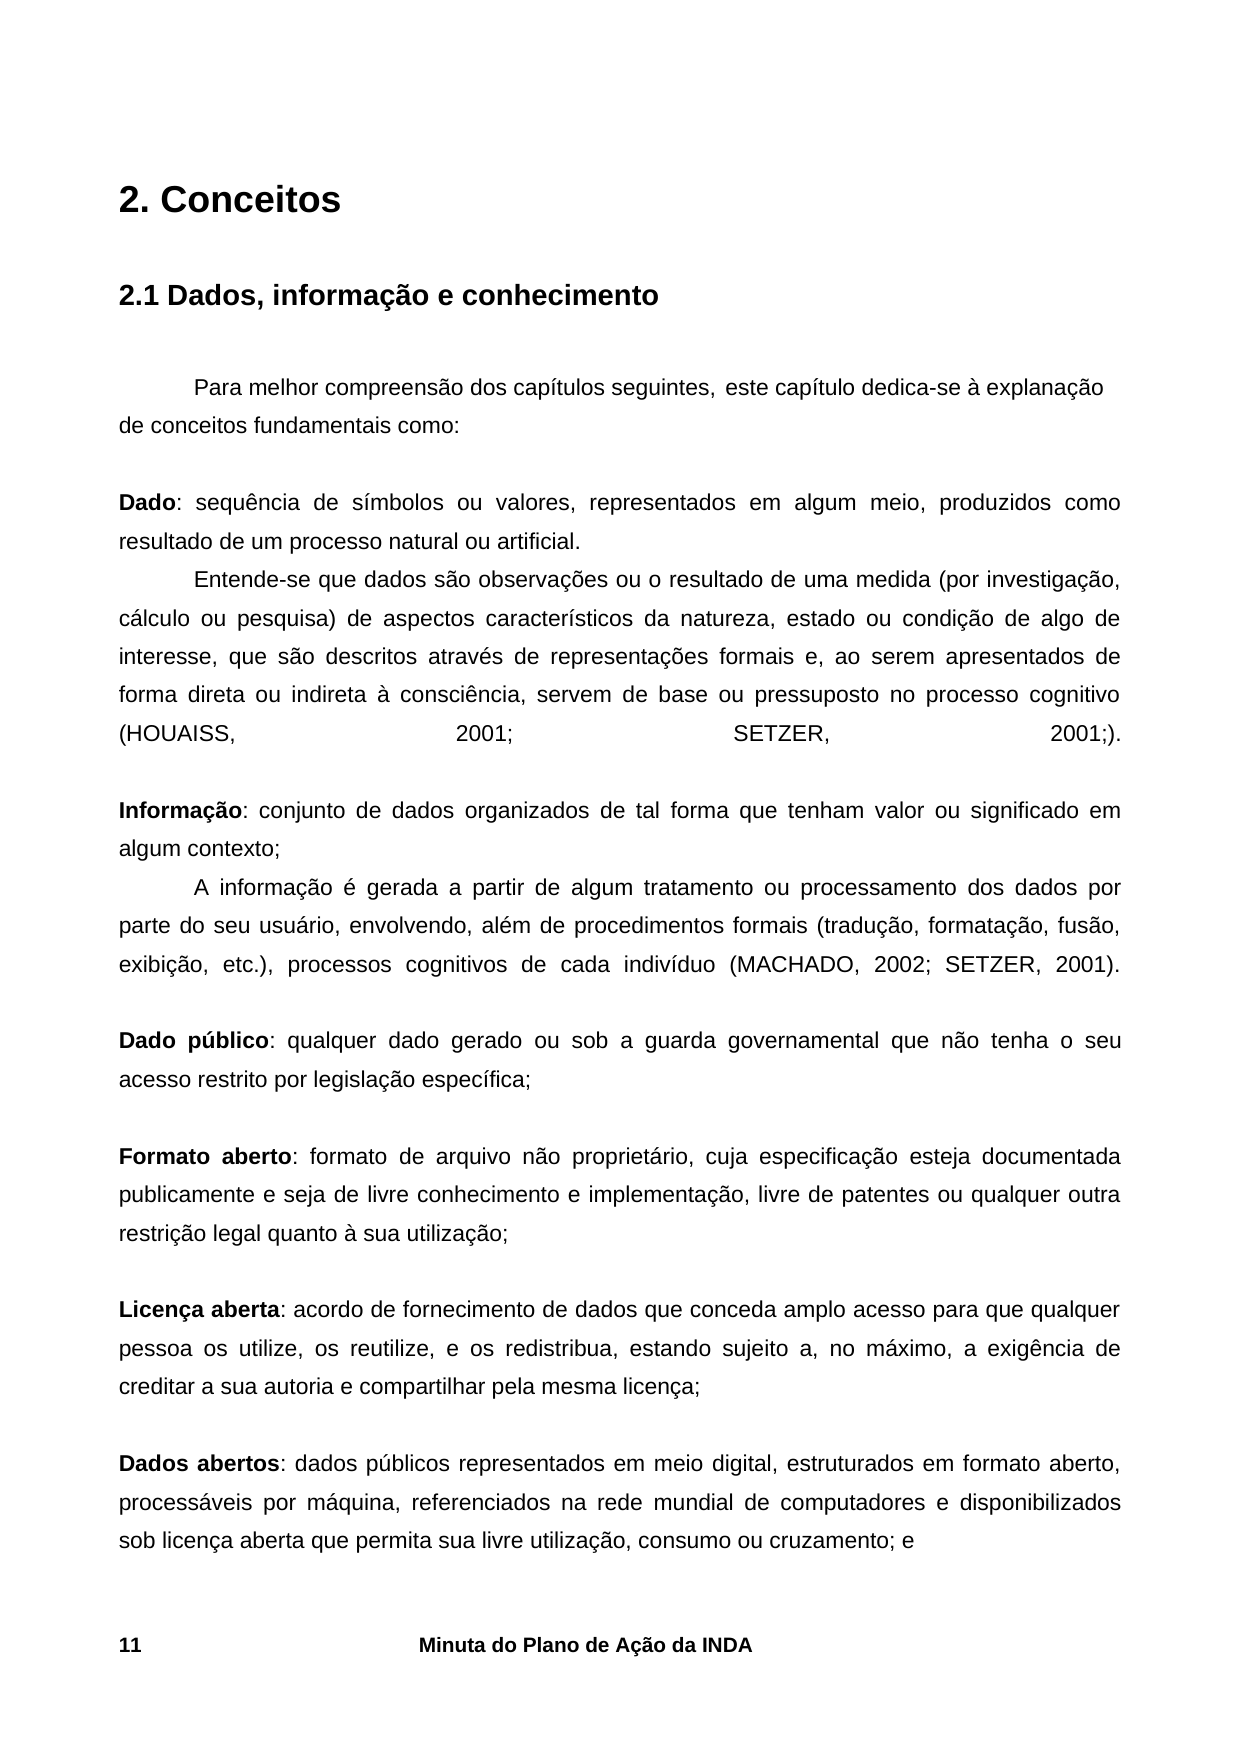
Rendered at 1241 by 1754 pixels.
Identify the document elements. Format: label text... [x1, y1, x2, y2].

text Formato aberto: formato de arquivo não proprietário, cuja especificação esteja documentada publicamente e seja de livre conhecimento e implementação, livre de patentes ou qualquer outra restrição legal quanto à sua utilização; [118, 1143, 1122, 1246]
text Entende-se que dados são observações ou o resultado de uma medida (por investigação, cálculo ou pesquisa) de aspectos característicos da natureza, estado ou condição de algo de interesse, que são descritos através de representações formais e, ao serem apresentados de forma direta ou indireta à consciência, servem de base ou pressuposto no processo cognitivo (HOUAISS, 2001; SETZER, 2001;). [118, 567, 1122, 785]
text Dado: sequência de símbolos ou valores, representados em algum meio, produzidos como resultado de um processo natural ou artificial. [118, 490, 1122, 554]
text Dados abertos: dados públicos representados em meio digital, estruturados em formato aberto, processáveis por máquina, referenciados na rede mundial de computadores e disponibilizados sob licença aberta que permita sua livre utilização, consumo ou cruzamento; e [118, 1451, 1122, 1553]
subtitle 2. Conceitos [118, 179, 1122, 221]
text Para melhor compreensão dos capítulos seguintes, este capítulo dedica-se à explanação de conceitos fundamentais como: [118, 375, 1122, 439]
text Dado público: qualquer dado gerado ou sob a guarda governamental que não tenha o seu acesso restrito por legislação específica; [118, 1028, 1122, 1092]
text Licença aberta: acordo de fornecimento de dados que conceda amplo acesso para que qualquer pessoa os utilize, os reutilize, e os redistribua, estando sujeito a, no máximo, a exigência de creditar a sua autoria e compartilhar pela mesma licença; [118, 1297, 1122, 1400]
text Informação: conjunto de dados organizados de tal forma que tenham valor ou significado em algum contexto; [118, 797, 1122, 862]
subtitle 2.1 Dados, informação e conhecimento [118, 279, 1122, 312]
text A informação é gerada a partir de algum tratamento ou processamento dos dados por parte do seu usuário, envolvendo, além de procedimentos formais (tradução, formatação, fusão, exibição, etc.), processos cognitivos de cada indivíduo (MACHADO, 2002; SETZER, 2001). [118, 874, 1122, 1015]
